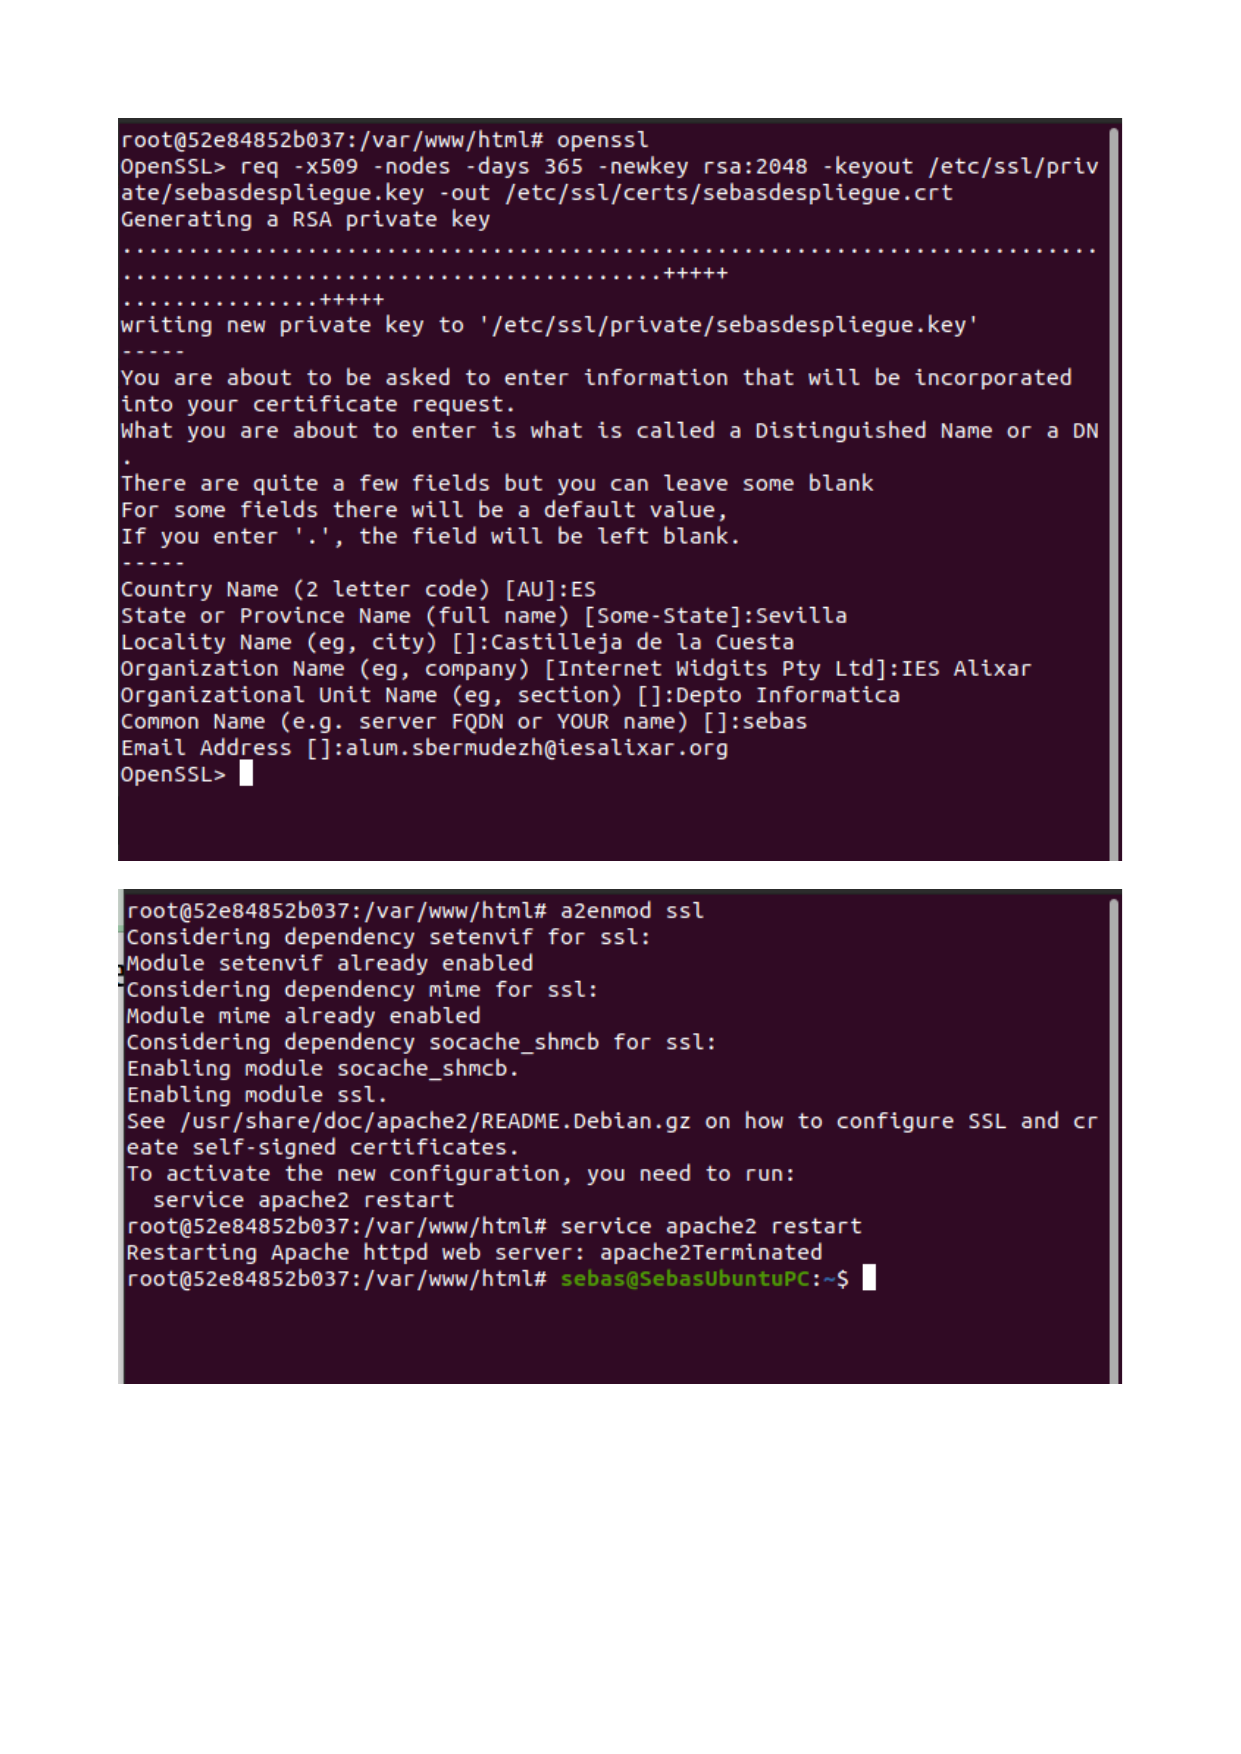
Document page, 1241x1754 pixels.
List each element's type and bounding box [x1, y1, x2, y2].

picture [118, 889, 1123, 1384]
picture [118, 118, 1123, 861]
